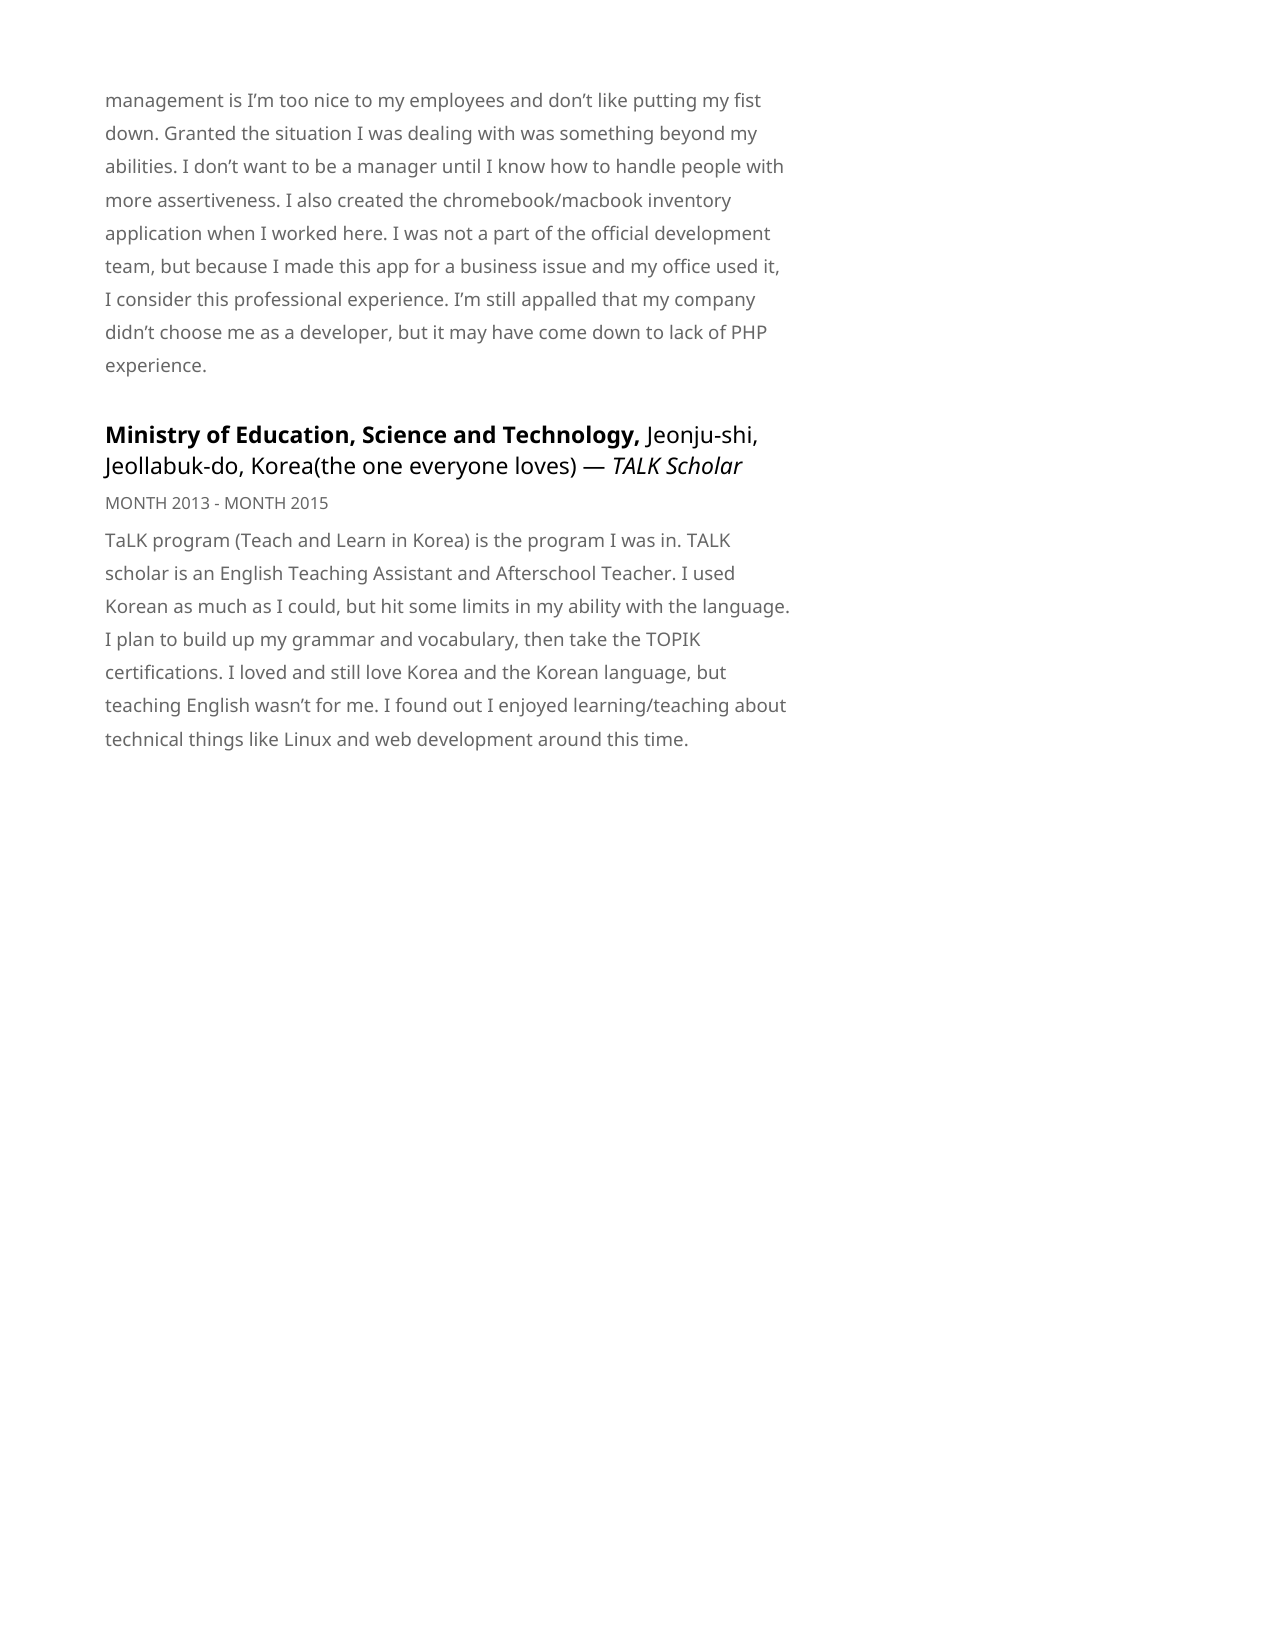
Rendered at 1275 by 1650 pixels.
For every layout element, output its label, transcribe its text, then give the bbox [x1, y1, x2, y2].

table_cell management is I’m too nice to my employees and don’t like putting my fist down. Granted the situation I was dealing with was something beyond my abilities. I don’t want to be a manager until I know how to handle people with more assertiveness. I also created the chromebook/macbook inventory application when I worked here. I was not a part of the official development team, but because I made this app for a business issue and my office used it, I consider this professional experience. I’m still appalled that my company didn’t choose me as a developer, but it may have come down to lack of PHP experience. Ministry of Education, Science and Technology, Jeonju-shi, Jeollabuk-do, Korea(the one everyone loves) — TALK Scholar MONTH 2013 - MONTH 2015 TaLK program (Teach and Learn in Korea) is the program I was in. TALK scholar is an English Teaching Assistant and Afterschool Teacher. I used Korean as much as I could, but hit some limits in my ability with the language. I plan to build up my grammar and vocabulary, then take the TOPIK certifications. I loved and still love Korea and the Korean language, but teaching English wasn’t for me. I found out I enjoyed learning/teaching about technical things like Linux and web development around this time. [90, 60, 837, 812]
table_cell [837, 60, 1181, 812]
